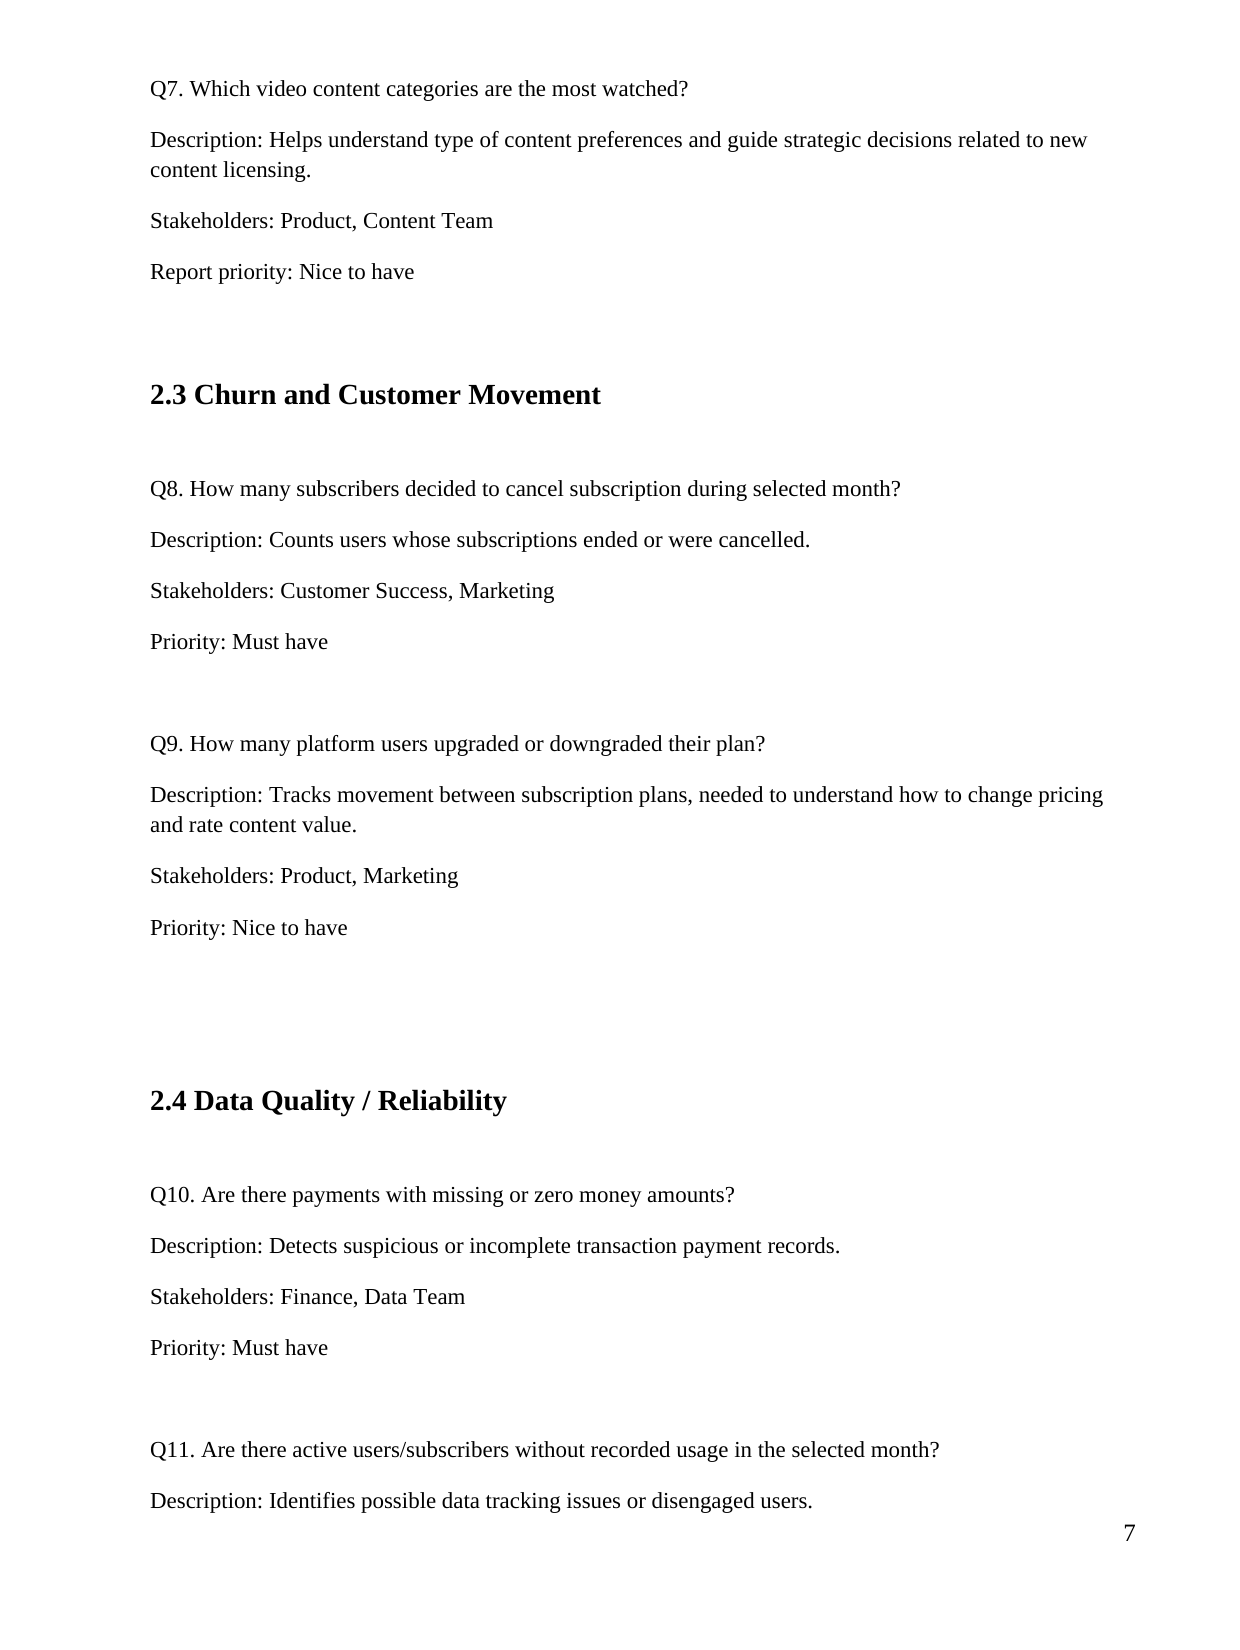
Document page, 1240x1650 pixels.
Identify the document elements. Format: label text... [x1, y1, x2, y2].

text Description: Counts users whose subscriptions ended or were cancelled. [150, 526, 1135, 552]
text Description: Tracks movement between subscription plans, needed to understand how to change pricing and rate content value. [150, 781, 1135, 838]
text Description: Identifies possible data tracking issues or disengaged users. [150, 1487, 1135, 1514]
text Stakeholders: Finance, Data Team [150, 1283, 1135, 1310]
text Report priority: Nice to have [150, 258, 1135, 285]
text Stakeholders: Customer Success, Marketing [150, 577, 1135, 603]
text Priority: Nice to have [150, 913, 1135, 940]
text Q8. How many subscribers decided to cancel subscription during selected month? [150, 475, 1135, 501]
subtitle 2.3 Churn and Customer Movement [150, 377, 1135, 411]
text Description: Detects suspicious or incomplete transaction payment records. [150, 1232, 1135, 1259]
text Stakeholders: Product, Content Team [150, 207, 1135, 234]
text Q10. Are there payments with missing or zero money amounts? [150, 1181, 1135, 1208]
text Priority: Must have [150, 1334, 1135, 1361]
text Q9. How many platform users upgraded or downgraded their plan? [150, 730, 1135, 757]
subtitle 2.4 Data Quality / Reliability [150, 1083, 1135, 1117]
text Priority: Must have [150, 628, 1135, 654]
text Stakeholders: Product, Marketing [150, 862, 1135, 889]
text Description: Helps understand type of content preferences and guide strategic decisions related to new content licensing. [150, 126, 1135, 183]
text Q7. Which video content categories are the most watched? [150, 75, 1135, 101]
text Q11. Are there active users/subscribers without recorded usage in the selected month? [150, 1436, 1135, 1463]
